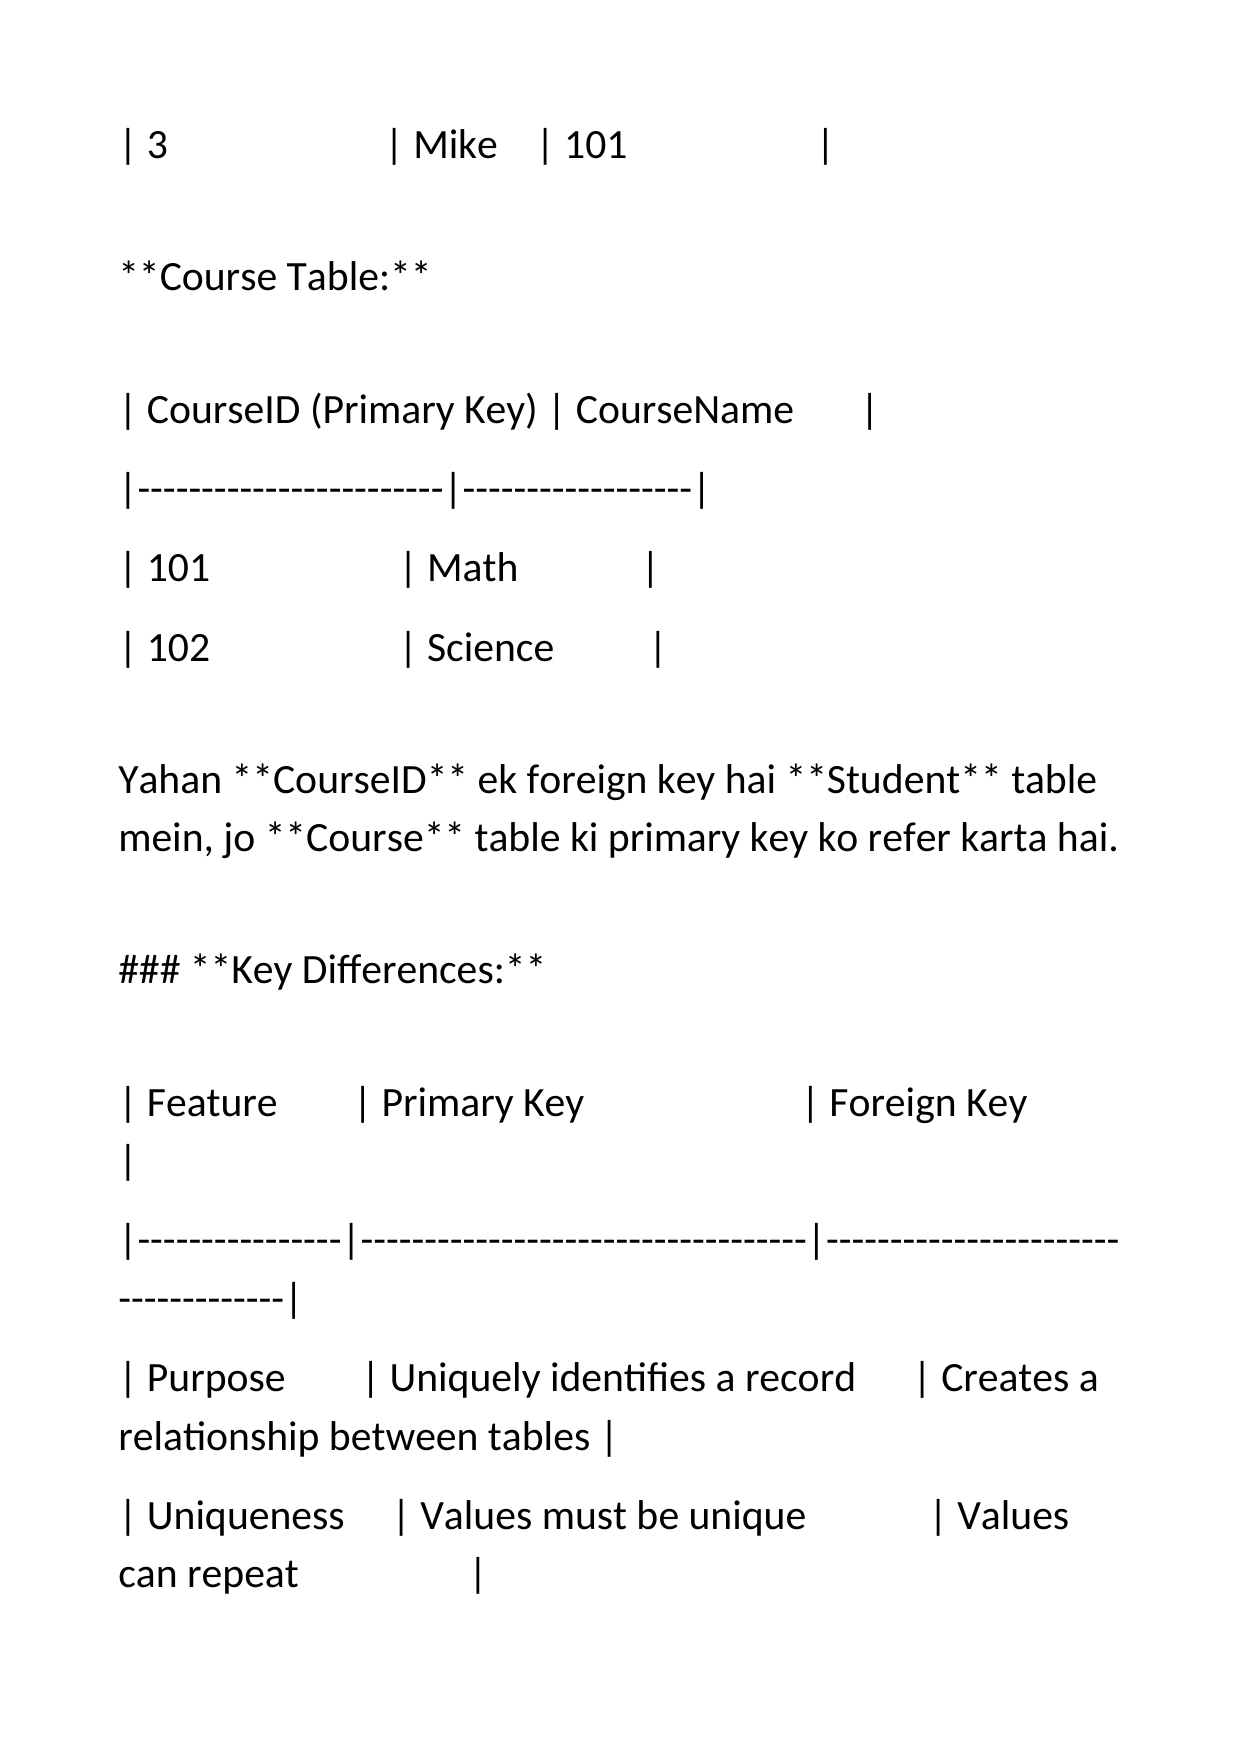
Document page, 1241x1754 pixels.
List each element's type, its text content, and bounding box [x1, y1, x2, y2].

text | 101 | Math | [118, 541, 1122, 592]
text | CourseID (Primary Key) | CourseName | [118, 383, 1122, 433]
text | Purpose | Uniquely identifies a record | Creates a relationship between tables | [118, 1351, 1122, 1461]
text | 3 | Mike | 101 | [118, 118, 1122, 169]
text **Course Table:** [118, 250, 1122, 301]
text Yahan **CourseID** ek foreign key hai **Student** table mein, jo **Course** table ki primary key ko refer karta hai. [118, 753, 1122, 862]
text |----------------|-----------------------------------|------------------------------------| [118, 1213, 1122, 1323]
text | Feature | Primary Key | Foreign Key | [118, 1076, 1122, 1185]
text |------------------------|------------------| [118, 462, 1122, 513]
text | 102 | Science | [118, 621, 1122, 671]
text | Uniqueness | Values must be unique | Values can repeat | [118, 1489, 1122, 1598]
text ### **Key Differences:** [118, 943, 1122, 994]
